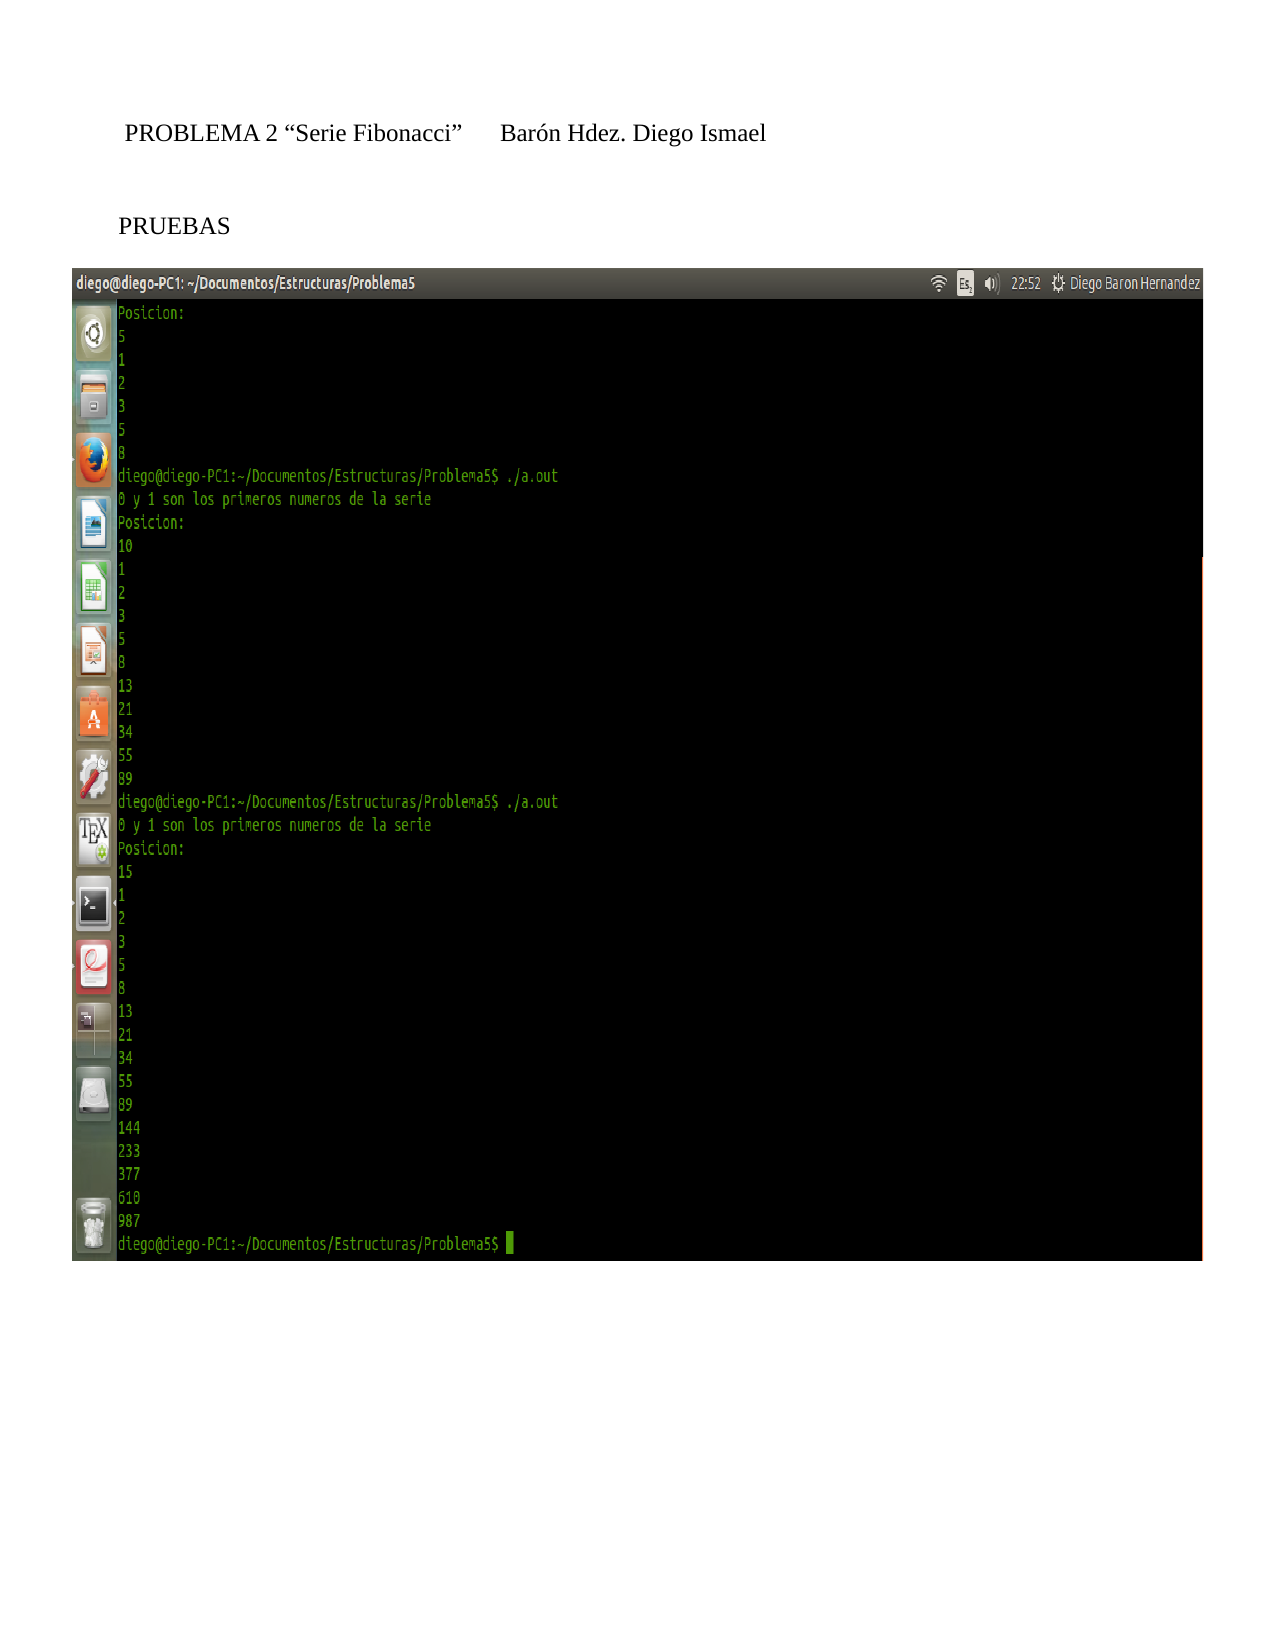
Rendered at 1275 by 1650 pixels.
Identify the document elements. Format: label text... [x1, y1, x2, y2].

picture [72, 268, 1204, 1261]
text PRUEBAS [118, 211, 1157, 240]
